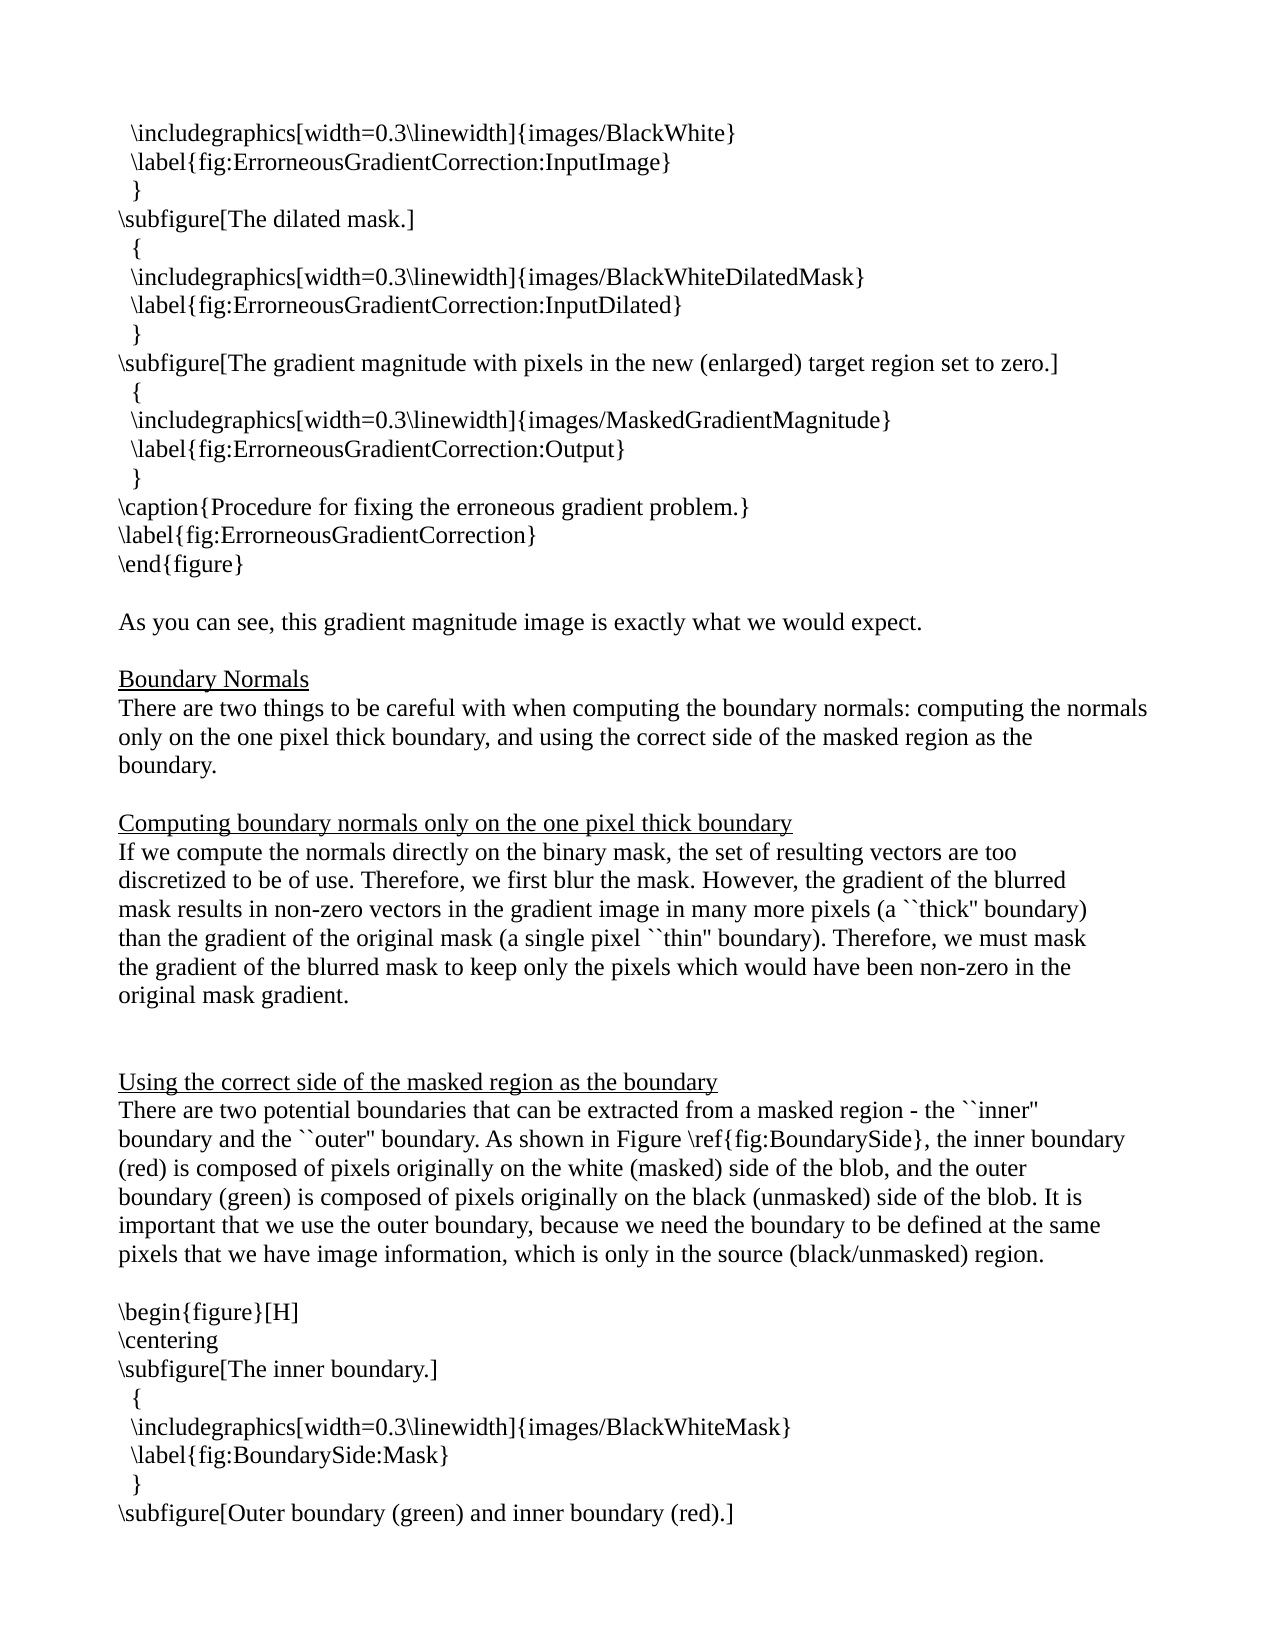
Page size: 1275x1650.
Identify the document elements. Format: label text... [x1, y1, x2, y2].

text There are two things to be careful with when computing the boundary normals: computing the normals [118, 693, 1157, 722]
text \centering [118, 1326, 1157, 1354]
text { [118, 233, 1157, 262]
text { [118, 377, 1157, 406]
text than the gradient of the original mask (a single pixel ``thin'' boundary). Therefore, we must mask [118, 923, 1157, 952]
text \subfigure[The inner boundary.] [118, 1354, 1157, 1383]
text } [118, 1469, 1157, 1498]
text mask results in non-zero vectors in the gradient image in many more pixels (a ``thick'' boundary) [118, 894, 1157, 923]
text the gradient of the blurred mask to keep only the pixels which would have been non-zero in the [118, 952, 1157, 981]
text important that we use the outer boundary, because we need the boundary to be defined at the same [118, 1211, 1157, 1239]
text \label{fig:ErrorneousGradientCorrection:Output} [118, 434, 1157, 463]
text \includegraphics[width=0.3\linewidth]{images/BlackWhiteDilatedMask} [118, 262, 1157, 291]
text original mask gradient. [118, 981, 1157, 1009]
text \includegraphics[width=0.3\linewidth]{images/BlackWhiteMask} [118, 1412, 1157, 1441]
text Using the correct side of the masked region as the boundary [118, 1067, 1157, 1096]
text \subfigure[The gradient magnitude with pixels in the new (enlarged) target region set to zero.] [118, 348, 1157, 377]
text only on the one pixel thick boundary, and using the correct side of the masked region as the [118, 722, 1157, 751]
text } [118, 176, 1157, 204]
text \caption{Procedure for fixing the erroneous gradient problem.} [118, 492, 1157, 521]
text Boundary Normals [118, 664, 1157, 693]
text { [118, 1383, 1157, 1412]
text Computing boundary normals only on the one pixel thick boundary [118, 808, 1157, 837]
text boundary (green) is composed of pixels originally on the black (unmasked) side of the blob. It is [118, 1182, 1157, 1211]
text pixels that we have image information, which is only in the source (black/unmasked) region. [118, 1239, 1157, 1268]
text boundary and the ``outer'' boundary. As shown in Figure \ref{fig:BoundarySide}, the inner boundary [118, 1124, 1157, 1153]
text \label{fig:ErrorneousGradientCorrection:InputDilated} [118, 291, 1157, 319]
text \includegraphics[width=0.3\linewidth]{images/MaskedGradientMagnitude} [118, 406, 1157, 434]
text If we compute the normals directly on the binary mask, the set of resulting vectors are too [118, 837, 1157, 866]
text \includegraphics[width=0.3\linewidth]{images/BlackWhite} [118, 118, 1157, 147]
text (red) is composed of pixels originally on the white (masked) side of the blob, and the outer [118, 1153, 1157, 1182]
text \label{fig:ErrorneousGradientCorrection} [118, 521, 1157, 549]
text \label{fig:ErrorneousGradientCorrection:InputImage} [118, 147, 1157, 176]
text As you can see, this gradient magnitude image is exactly what we would expect. [118, 607, 1157, 636]
text \subfigure[The dilated mask.] [118, 204, 1157, 233]
text } [118, 319, 1157, 348]
text \subfigure[Outer boundary (green) and inner boundary (red).] [118, 1498, 1157, 1527]
text \end{figure} [118, 549, 1157, 578]
text } [118, 463, 1157, 492]
text boundary. [118, 751, 1157, 779]
text There are two potential boundaries that can be extracted from a masked region - the ``inner'' [118, 1096, 1157, 1124]
text discretized to be of use. Therefore, we first blur the mask. However, the gradient of the blurred [118, 866, 1157, 894]
text \begin{figure}[H] [118, 1297, 1157, 1326]
text \label{fig:BoundarySide:Mask} [118, 1441, 1157, 1469]
